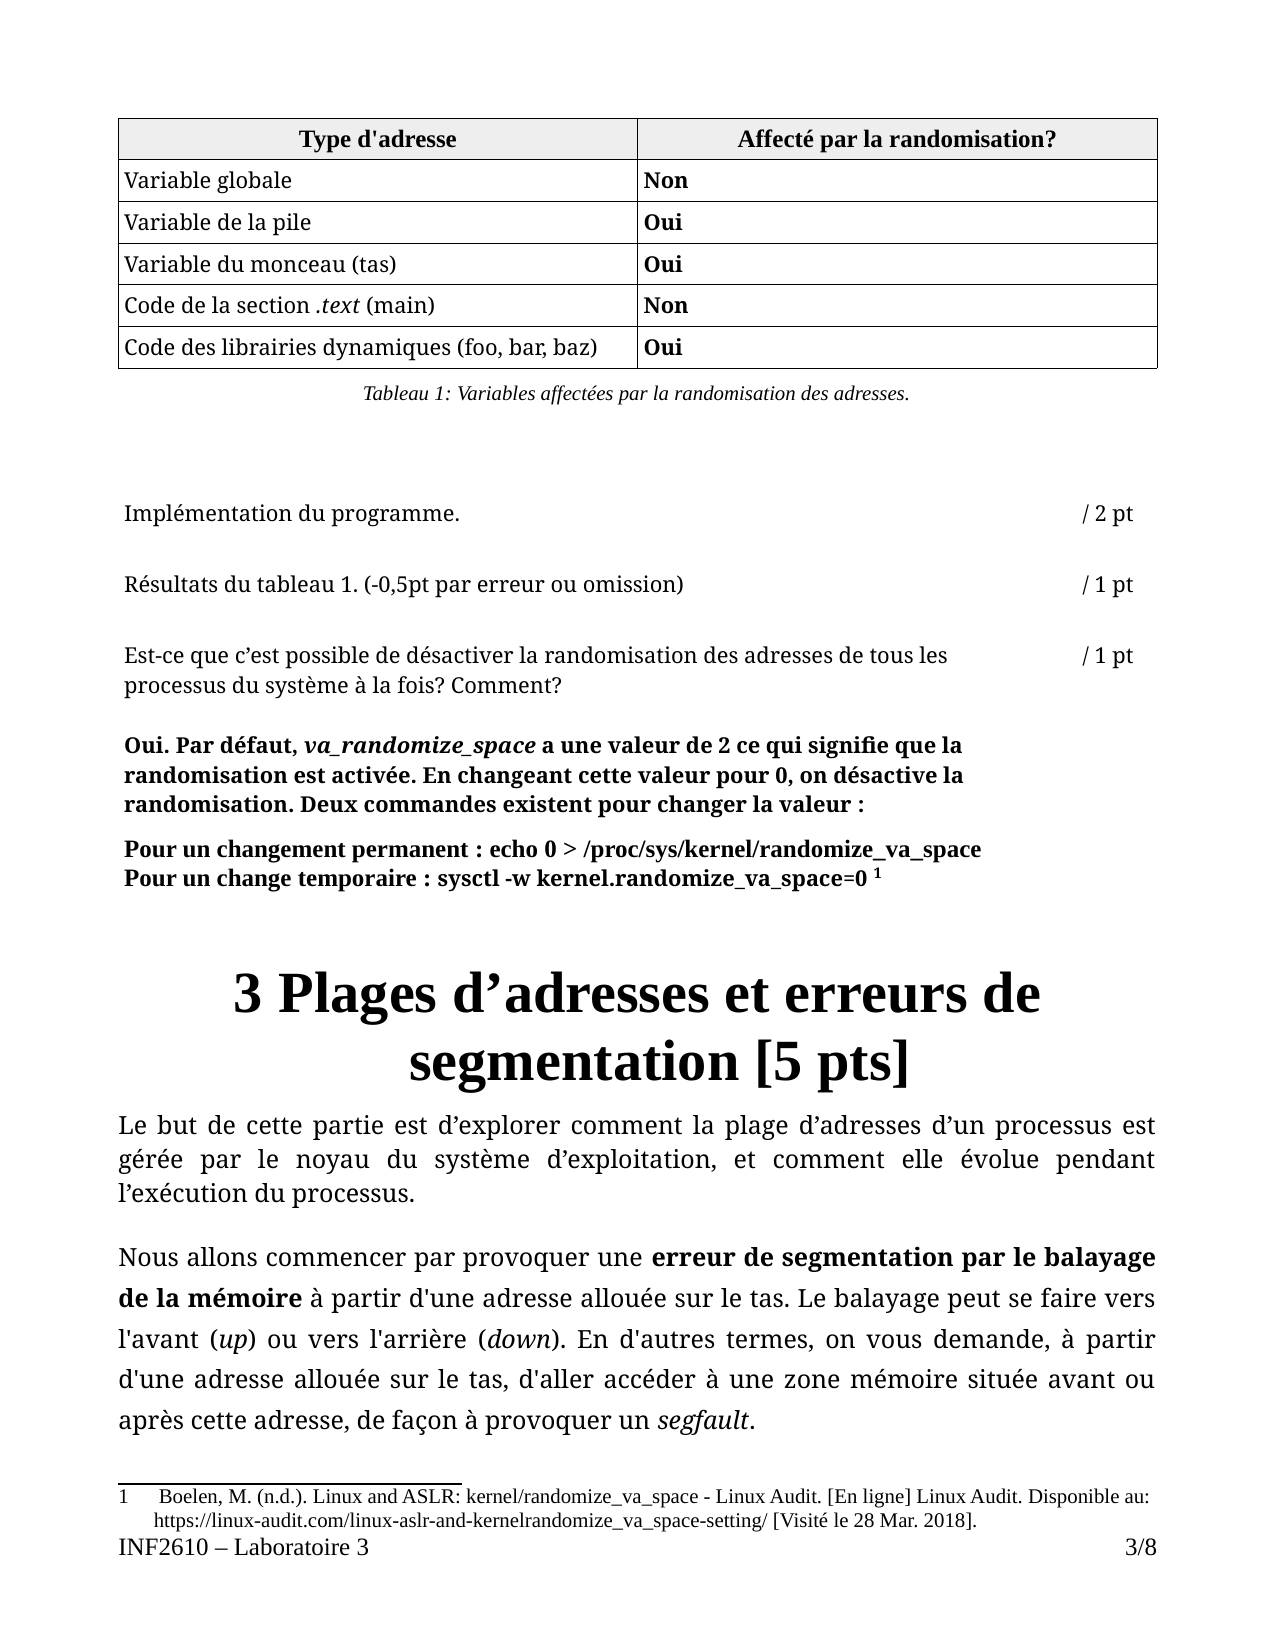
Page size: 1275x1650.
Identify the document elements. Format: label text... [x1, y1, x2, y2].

table_cell Non [638, 160, 1157, 201]
table_cell / 1 pt [1077, 620, 1157, 958]
table_cell Non [638, 285, 1157, 326]
text Le but de cette partie est d’explorer comment la plage d’adresses d’un processus est gérée par le noyau du système d’exploitation, et comment elle évolue pendant l’exécution du processus. [118, 1107, 1157, 1210]
table_header / 2 pt [1077, 477, 1157, 548]
table_cell [1008, 620, 1077, 958]
table_header Affecté par la randomisation? [638, 119, 1157, 159]
table_cell Résultats du tableau 1. (-0,5pt par erreur ou omission) [118, 548, 1007, 619]
table_header [1008, 477, 1077, 548]
text Nous allons commencer par provoquer une erreur de segmentation par le balayage de la mémoire à partir d'une adresse allouée sur le tas. Le balayage peut se faire vers l'avant (up) ou vers l'arrière (down). En d'autres termes, on vous demande, à partir d'une adresse allouée sur le tas, d'aller accéder à une zone mémoire située avant ou après cette adresse, de façon à provoquer un segfault. [118, 1240, 1157, 1437]
table_cell Code des librairies dynamiques (foo, bar, baz) [119, 327, 637, 368]
table_cell Code de la section .text (main) [119, 285, 637, 326]
table_header Type d'adresse [119, 119, 637, 159]
table_cell Variable globale [119, 160, 637, 201]
table_cell Est-ce que c’est possible de désactiver la randomisation des adresses de tous les processus du système à la fois? Comment? Oui. Par défaut, va_randomize_space a une valeur de 2 ce qui signifie que la randomisation est activée. En changeant cette valeur pour 0, on désactive la randomisation. Deux commandes existent pour changer la valeur : Pour un changement permanent : echo 0 > /proc/sys/kernel/randomize_va_space Pour un change temporaire : sysctl -w kernel.randomize_va_space=0 [118, 620, 1007, 958]
table_cell [1008, 548, 1077, 619]
subtitle Plages d’adresses et erreurs de segmentation [5 pts] [118, 958, 1157, 1092]
table_cell Variable de la pile [119, 202, 637, 242]
table_cell Oui [638, 202, 1157, 242]
table_cell Oui [638, 327, 1157, 368]
table_cell Oui [638, 244, 1157, 284]
table_cell / 1 pt [1077, 548, 1157, 619]
table_cell Variable du monceau (tas) [119, 244, 637, 284]
table_header Implémentation du programme. [118, 477, 1007, 548]
text Tableau 1: Variables affectées par la randomisation des adresses. [118, 381, 1157, 405]
